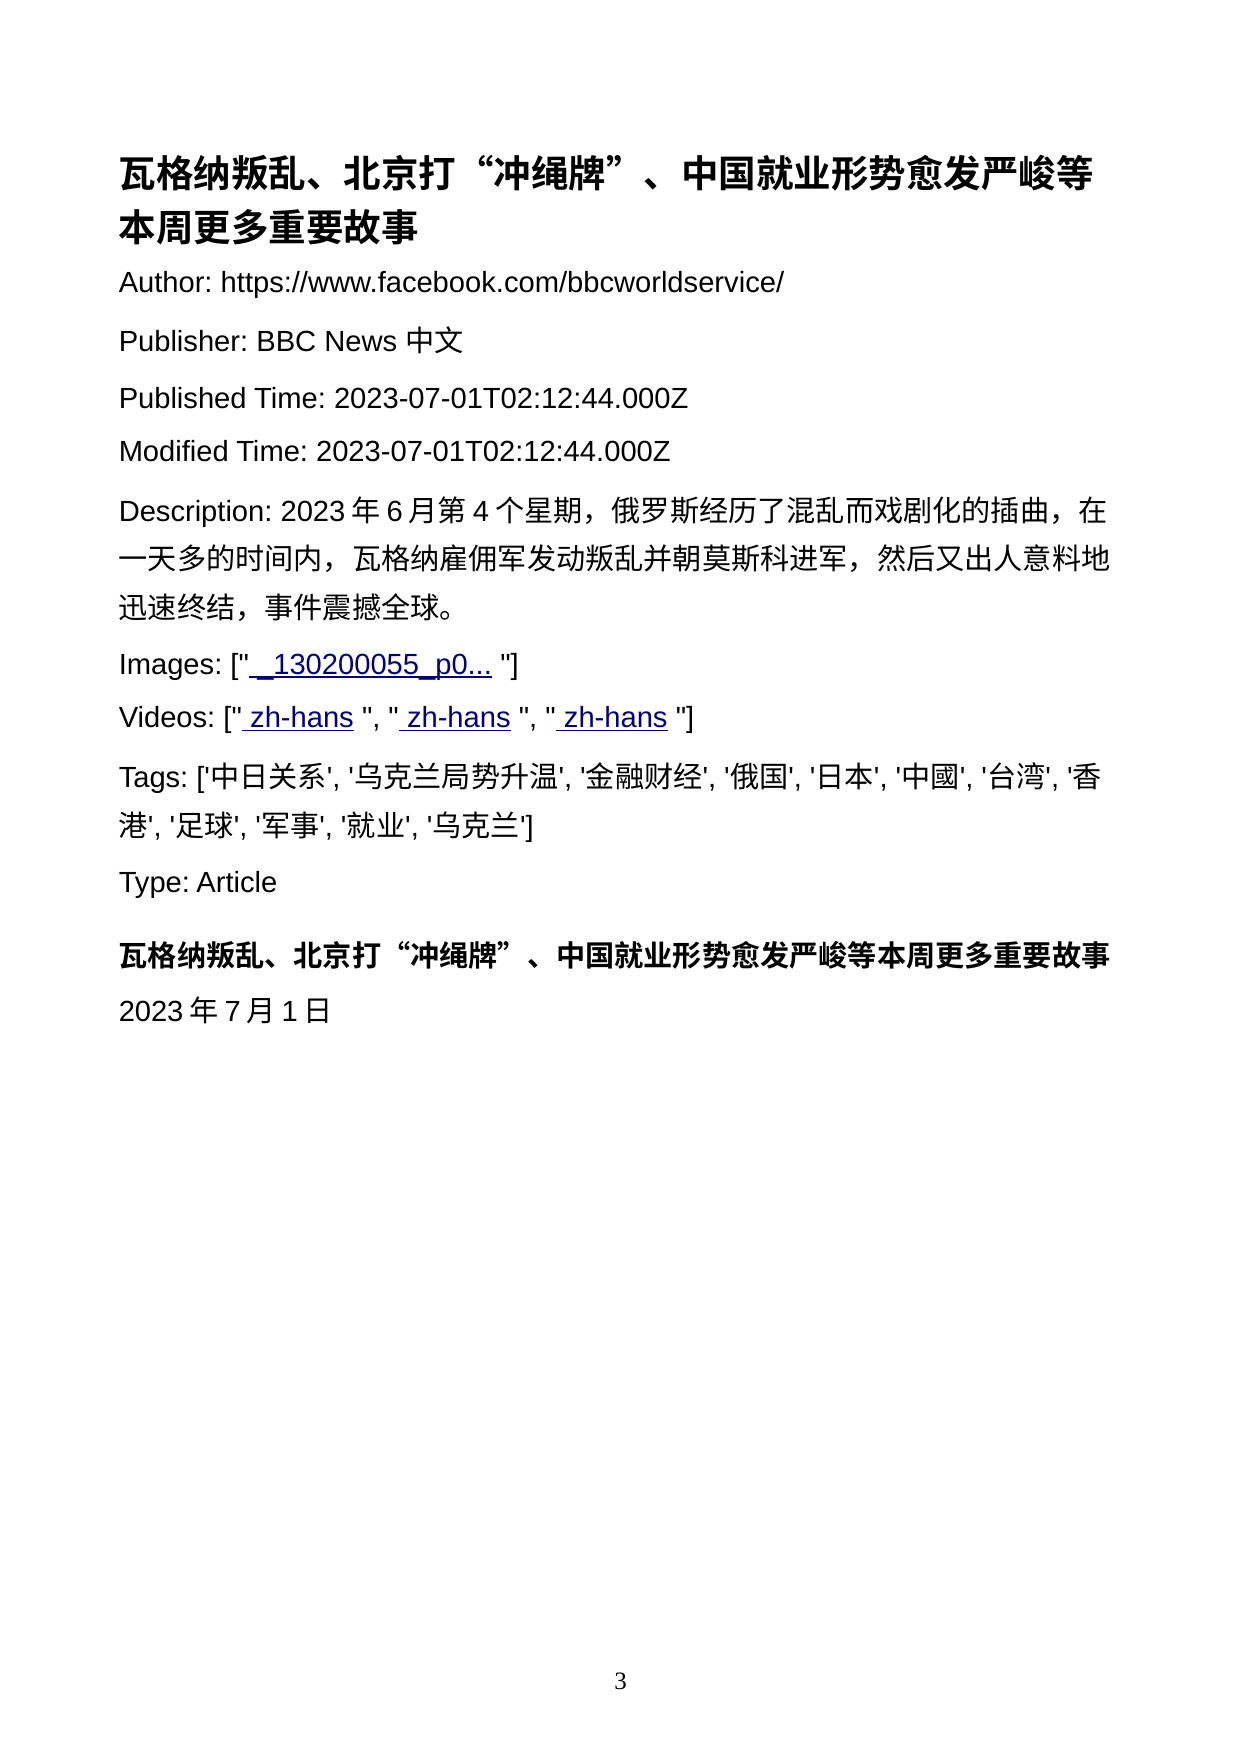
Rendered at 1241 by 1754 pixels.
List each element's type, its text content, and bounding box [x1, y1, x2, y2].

text Author: https://www.facebook.com/bbcworldservice/ [118, 264, 1122, 298]
text Type: Article [118, 865, 1122, 899]
text Publisher: BBC News 中文 [118, 318, 1122, 360]
text Published Time: 2023-07-01T02:12:44.000Z [118, 381, 1122, 414]
text Tags: ['中日关系', '乌克兰局势升温', '金融财经', '俄国', '日本', '中國', '台湾', '香港', '足球', '军事', '就业', '乌克兰'] [118, 753, 1122, 844]
text Images: [" _130200055_p0... "] [118, 647, 1122, 681]
text Description: 2023年6月第4个星期，俄罗斯经历了混乱而戏剧化的插曲，在一天多的时间内，瓦格纳雇佣军发动叛乱并朝莫斯科进军，然后又出人意料地迅速终结，事件震撼全球。 [118, 487, 1122, 626]
subtitle 瓦格纳叛乱、北京打“冲绳牌”、中国就业形势愈发严峻等本周更多重要故事 [118, 933, 1122, 975]
text Videos: [" zh-hans ", " zh-hans ", " zh-hans "] [118, 700, 1122, 734]
subtitle 瓦格纳叛乱、北京打“冲绳牌”、中国就业形势愈发严峻等本周更多重要故事 [118, 143, 1122, 252]
text Modified Time: 2023-07-01T02:12:44.000Z [118, 434, 1122, 467]
text 2023年7月1日 [118, 988, 1122, 1629]
